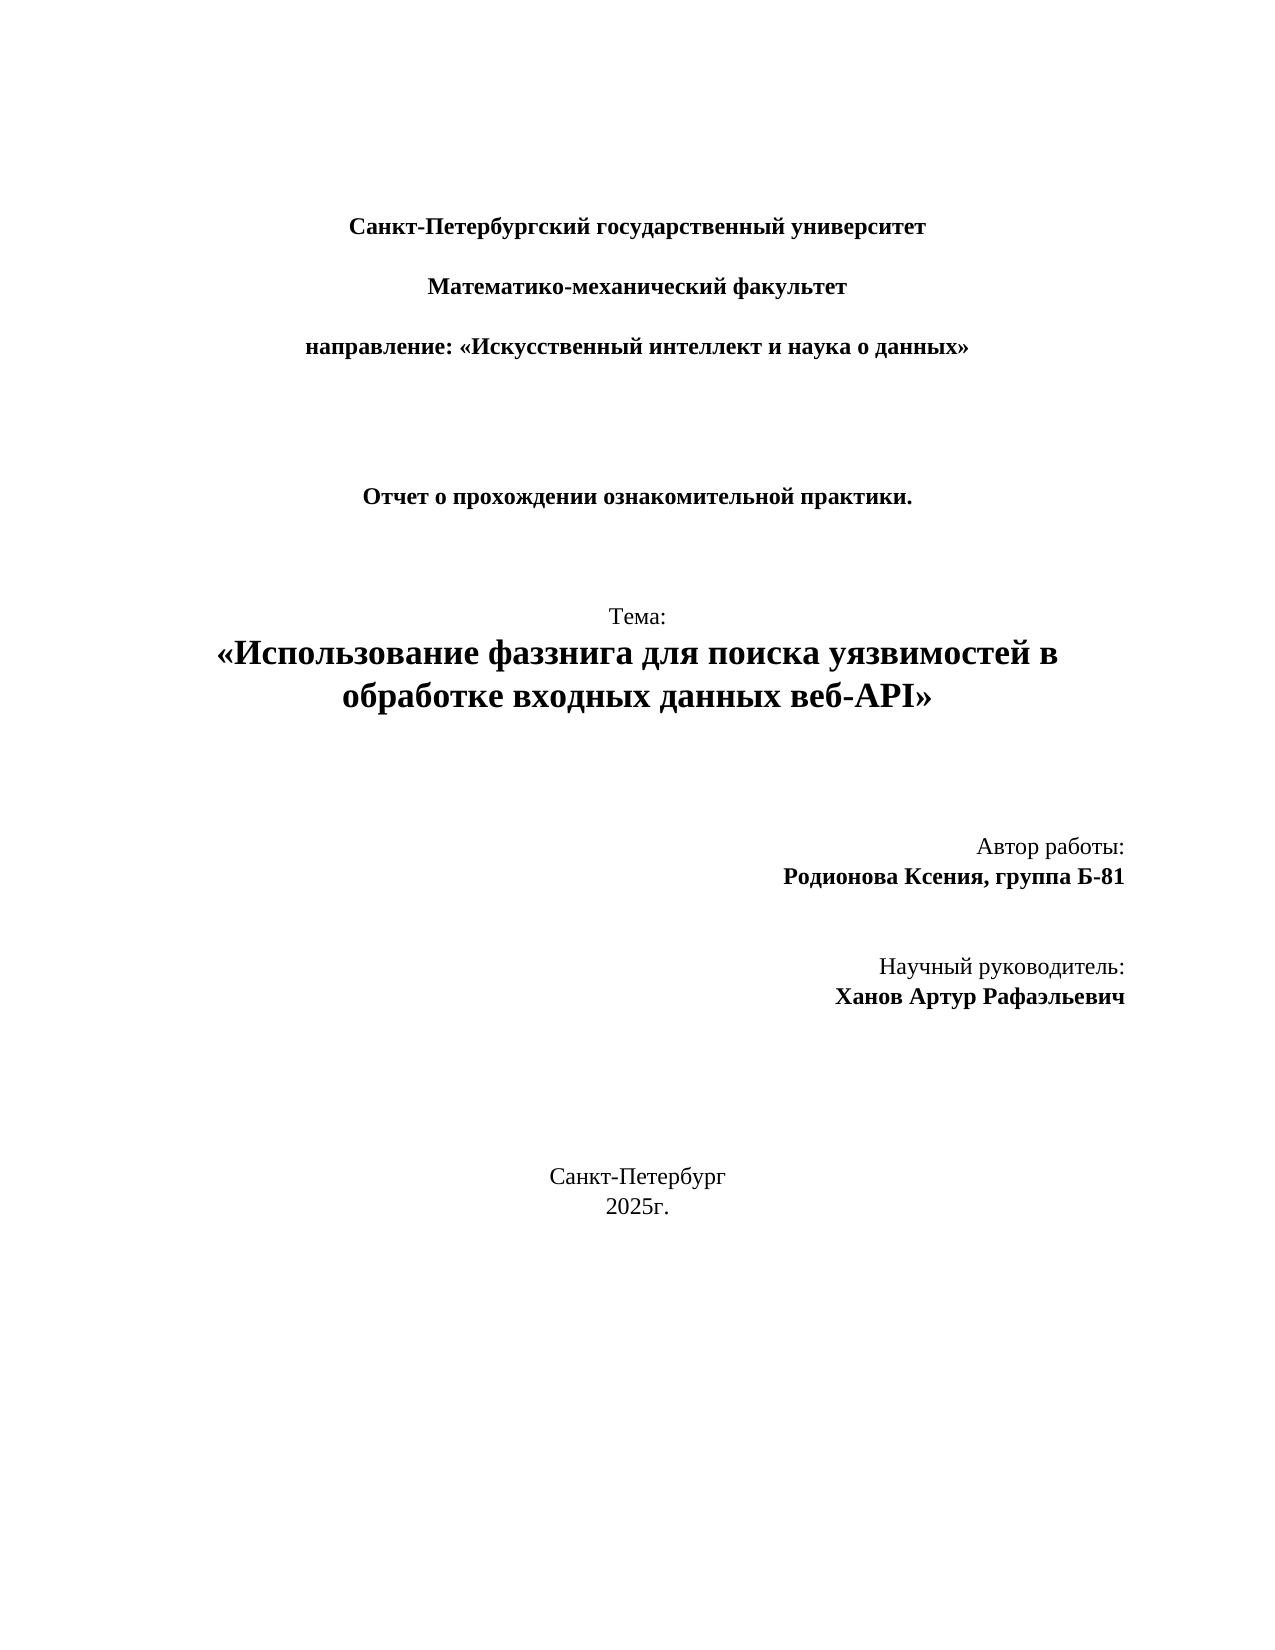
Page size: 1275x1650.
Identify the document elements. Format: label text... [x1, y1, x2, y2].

text обработке входных данных веб-API» [150, 672, 1125, 715]
text Родионова Ксения, группа Б-81 [150, 860, 1125, 890]
text направление: «Искусственный интеллект и наука о данных» [150, 330, 1125, 360]
text 2025г. [150, 1190, 1125, 1220]
text Автор работы: [150, 830, 1125, 860]
text Санкт-Петербург [150, 1160, 1125, 1190]
text Тема: [150, 600, 1125, 630]
text Математико-механический факультет [150, 270, 1125, 300]
text Отчет о прохождении ознакомительной практики. [150, 480, 1125, 510]
text Санкт-Петербургский государственный университет [150, 210, 1125, 240]
text Ханов Артур Рафаэльевич [150, 980, 1125, 1010]
text Научный руководитель: [150, 950, 1125, 980]
text «Использование фаззнига для поиска уязвимостей в [150, 630, 1125, 672]
